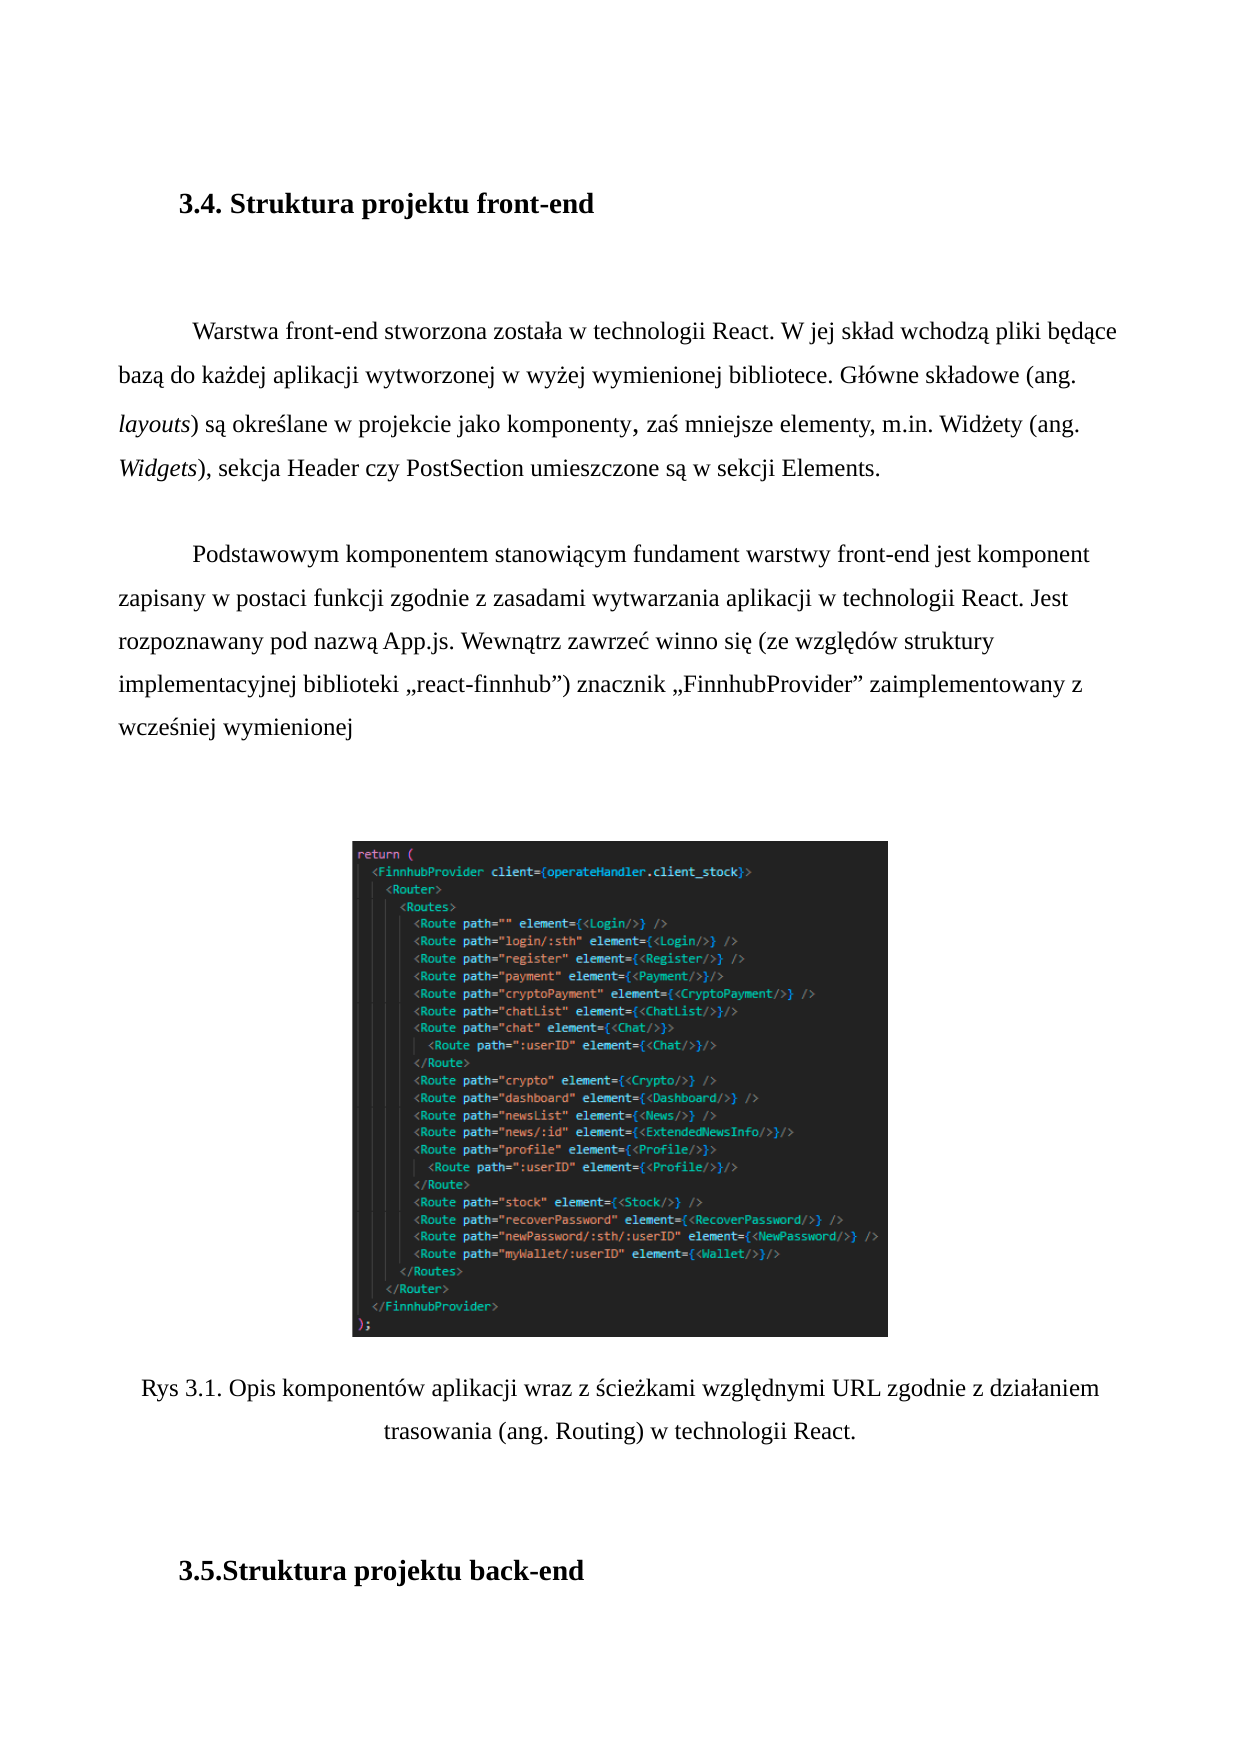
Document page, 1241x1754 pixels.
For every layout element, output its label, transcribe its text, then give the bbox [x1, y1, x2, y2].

text Rys 3.1. Opis komponentów aplikacji wraz z ścieżkami względnymi URL zgodnie z działaniem trasowania (ang. Routing) w technologii React. [118, 1373, 1122, 1445]
text 3.4. Struktura projektu front-end [118, 186, 1122, 220]
picture [352, 841, 888, 1337]
text 3.5.Struktura projektu back-end [178, 1553, 1122, 1586]
text Podstawowym komponentem stanowiącym fundament warstwy front-end jest komponent zapisany w postaci funkcji zgodnie z zasadami wytwarzania aplikacji w technologii React. Jest rozpoznawany pod nazwą App.js. Wewnątrz zawrzeć winno się (ze względów struktury implementacyjnej biblioteki „react-finnhub”) znacznik „FinnhubProvider” zaimplementowany z wcześniej wymienionej [118, 539, 1122, 741]
text Warstwa front-end stworzona została w technologii React. W jej skład wchodzą pliki będące bazą do każdej aplikacji wytworzonej w wyżej wymienionej bibliotece. Główne składowe (ang. layouts) są określane w projekcie jako komponenty, zaś mniejsze elementy, m.in. Widżety (ang. Widgets), sekcja Header czy PostSection umieszczone są w sekcji Elements. [118, 312, 1122, 482]
